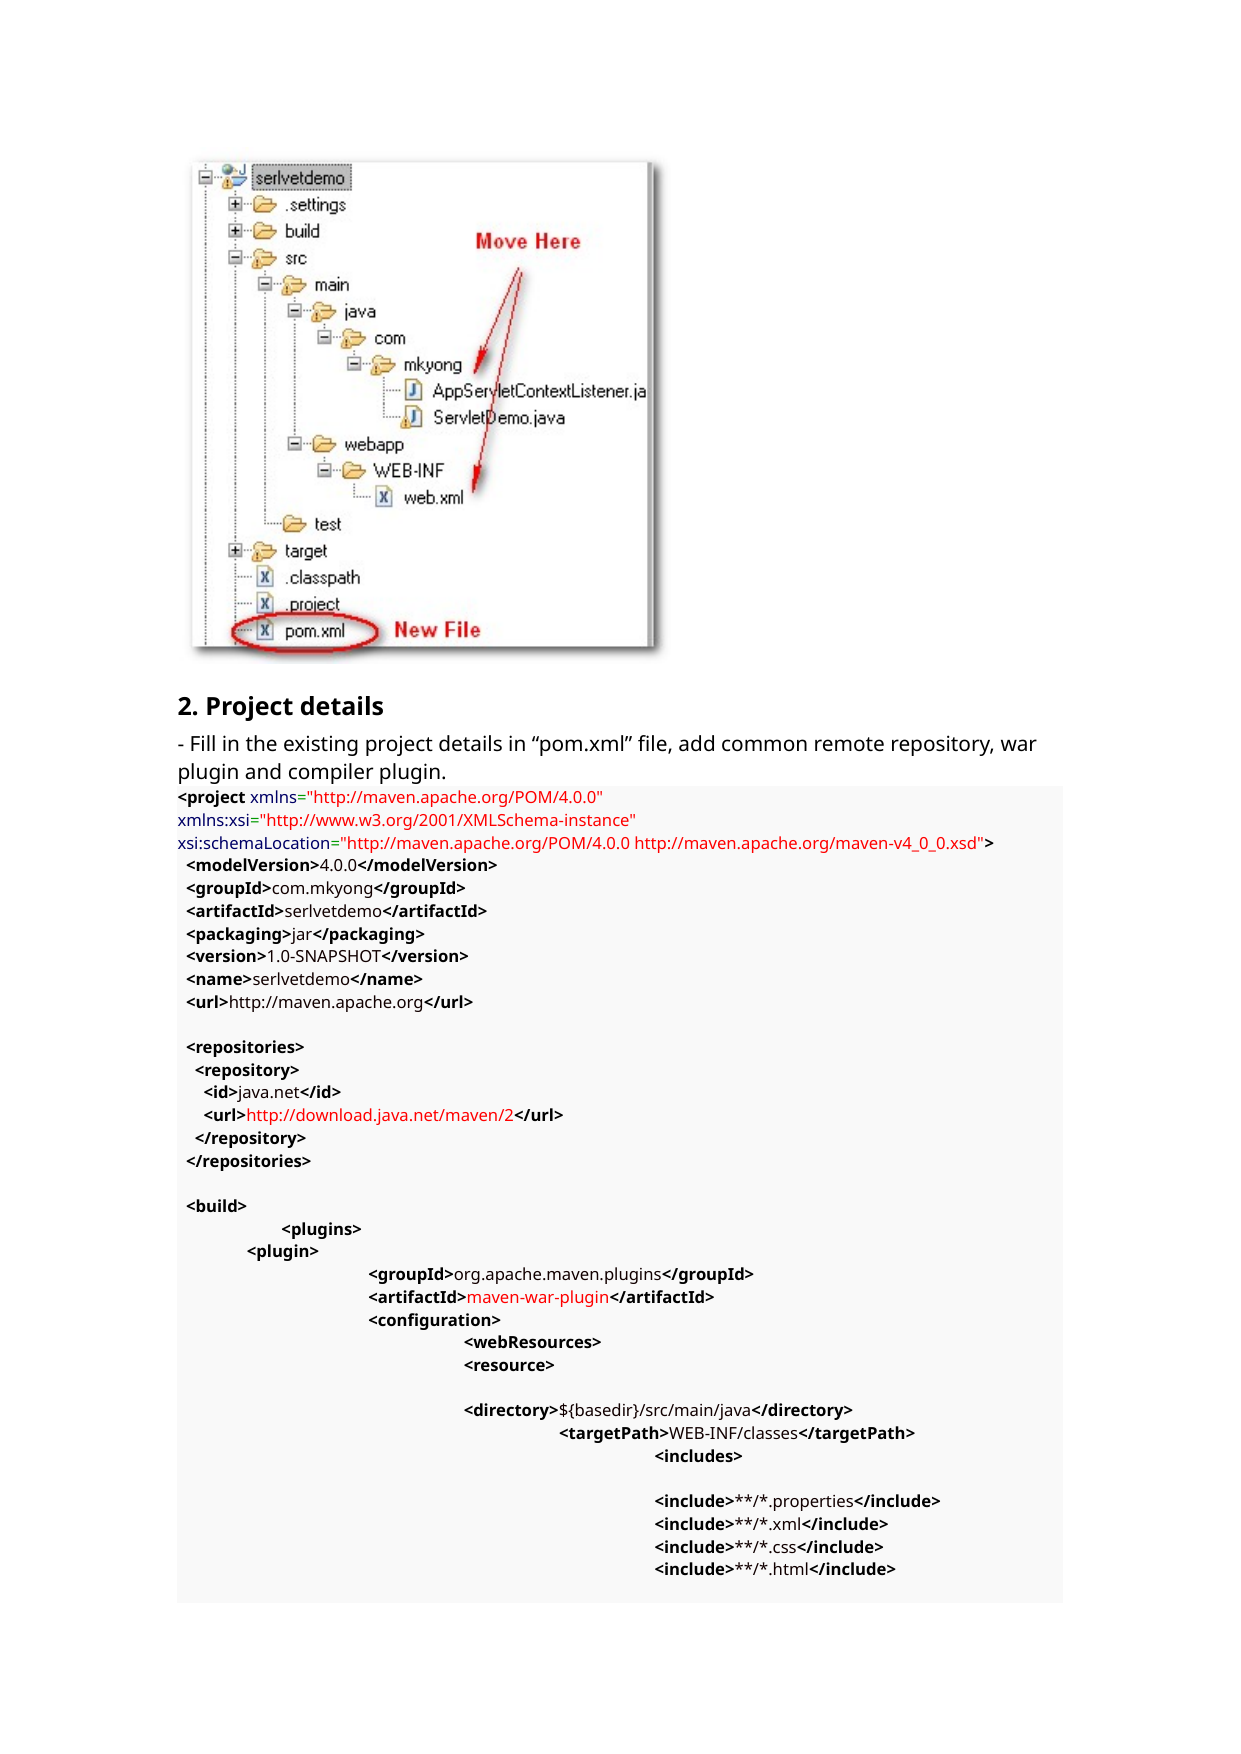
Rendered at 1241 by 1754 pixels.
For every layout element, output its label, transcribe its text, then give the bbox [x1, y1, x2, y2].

text <directory>${basedir}/src/main/java</directory> [177, 1399, 1063, 1422]
text <artifactId>serlvetdemo</artifactId> [177, 899, 1063, 922]
text <groupId>com.mkyong</groupId> [177, 877, 1063, 899]
text <include>**/*.properties</include> [177, 1490, 1063, 1513]
text <repositories> [177, 1036, 1063, 1058]
text <repository> [177, 1058, 1063, 1081]
text <url>http://maven.apache.org</url> [177, 990, 1063, 1013]
text <includes> [177, 1444, 1063, 1467]
text </repositories> [177, 1149, 1063, 1172]
text <groupId>org.apache.maven.plugins</groupId> [177, 1263, 1063, 1286]
text <configuration> [177, 1308, 1063, 1331]
text xsi:schemaLocation="http://maven.apache.org/POM/4.0.0 http://maven.apache.org/maven-v4_0_0.xsd"> [177, 831, 1063, 854]
text <plugin> [177, 1240, 1063, 1263]
text - Fill in the existing project details in “pom.xml” file, add common remote repository, war plugin and compiler plugin. [177, 729, 1063, 786]
text <artifactId>maven-war-plugin</artifactId> [177, 1286, 1063, 1308]
text <targetPath>WEB-INF/classes</targetPath> [177, 1422, 1063, 1444]
text <packaging>jar</packaging> [177, 922, 1063, 945]
text <project xmlns="http://maven.apache.org/POM/4.0.0" [177, 786, 1063, 809]
text <plugins> [177, 1217, 1063, 1240]
text <id>java.net</id> [177, 1081, 1063, 1104]
text <url>http://download.java.net/maven/2</url> [177, 1104, 1063, 1127]
text </repository> [177, 1127, 1063, 1149]
text <name>serlvetdemo</name> [177, 968, 1063, 990]
text <modelVersion>4.0.0</modelVersion> [177, 854, 1063, 877]
subtitle 2. Project details [177, 689, 1063, 723]
text <version>1.0-SNAPSHOT</version> [177, 945, 1063, 968]
text <include>**/*.xml</include> [177, 1513, 1063, 1535]
text <include>**/*.html</include> [177, 1558, 1063, 1581]
picture [177, 147, 671, 664]
text <include>**/*.css</include> [177, 1535, 1063, 1558]
text <build> [177, 1195, 1063, 1217]
text xmlns:xsi="http://www.w3.org/2001/XMLSchema-instance" [177, 809, 1063, 831]
text <webResources> [177, 1331, 1063, 1354]
text <resource> [177, 1354, 1063, 1376]
